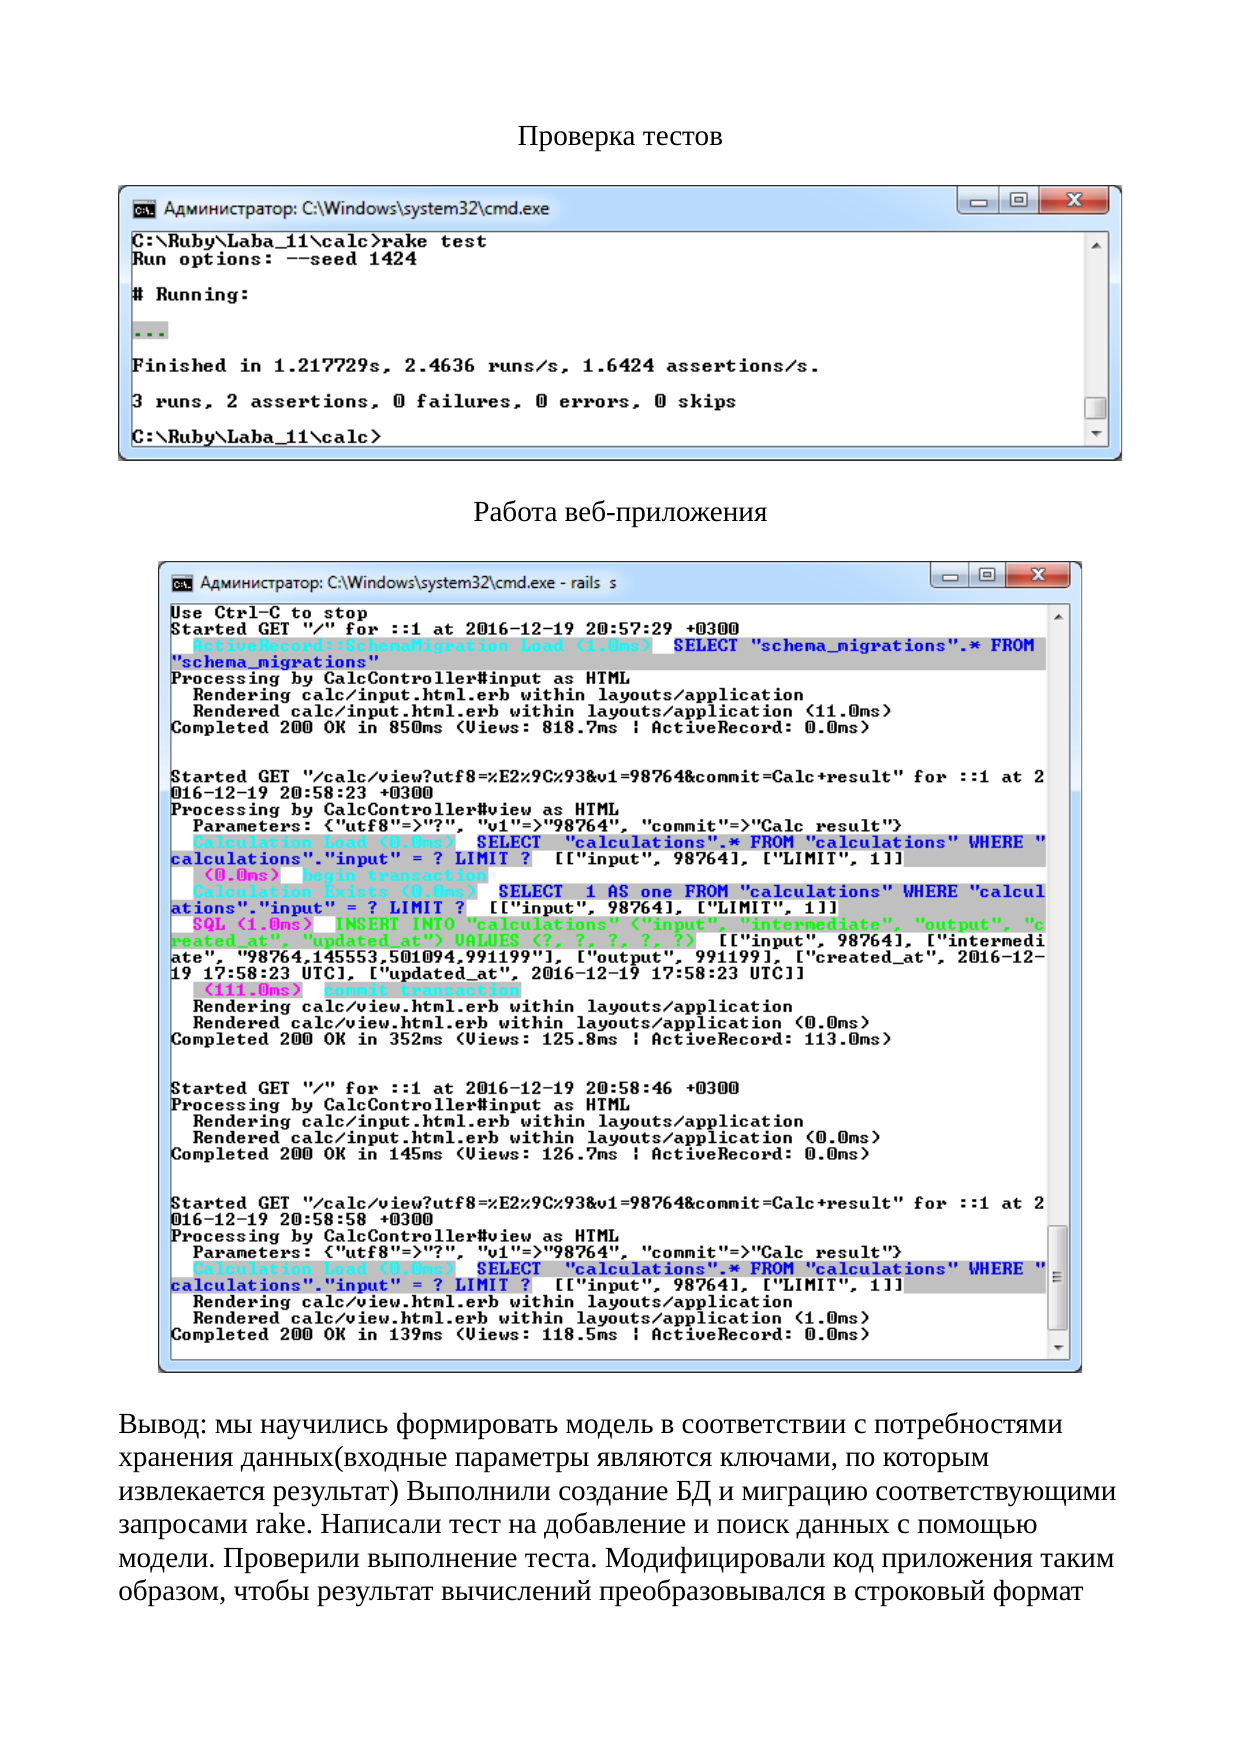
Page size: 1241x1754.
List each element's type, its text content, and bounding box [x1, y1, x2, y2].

text Работа веб-приложения [118, 494, 1122, 528]
text Проверка тестов [118, 118, 1122, 152]
text Вывод: мы научились формировать модель в соответствии с потребностями хранения данных(входные параметры являются ключами, по которым извлекается результат) Выполнили создание БД и миграцию соответствующими запросами rake. Написали тест на добавление и поиск данных с помощью модели. Проверили выполнение теста. Модифицировали код приложения таким образом, чтобы результат вычислений преобразовывался в строковый формат [118, 1406, 1122, 1607]
picture [118, 185, 1123, 461]
picture [158, 561, 1083, 1373]
